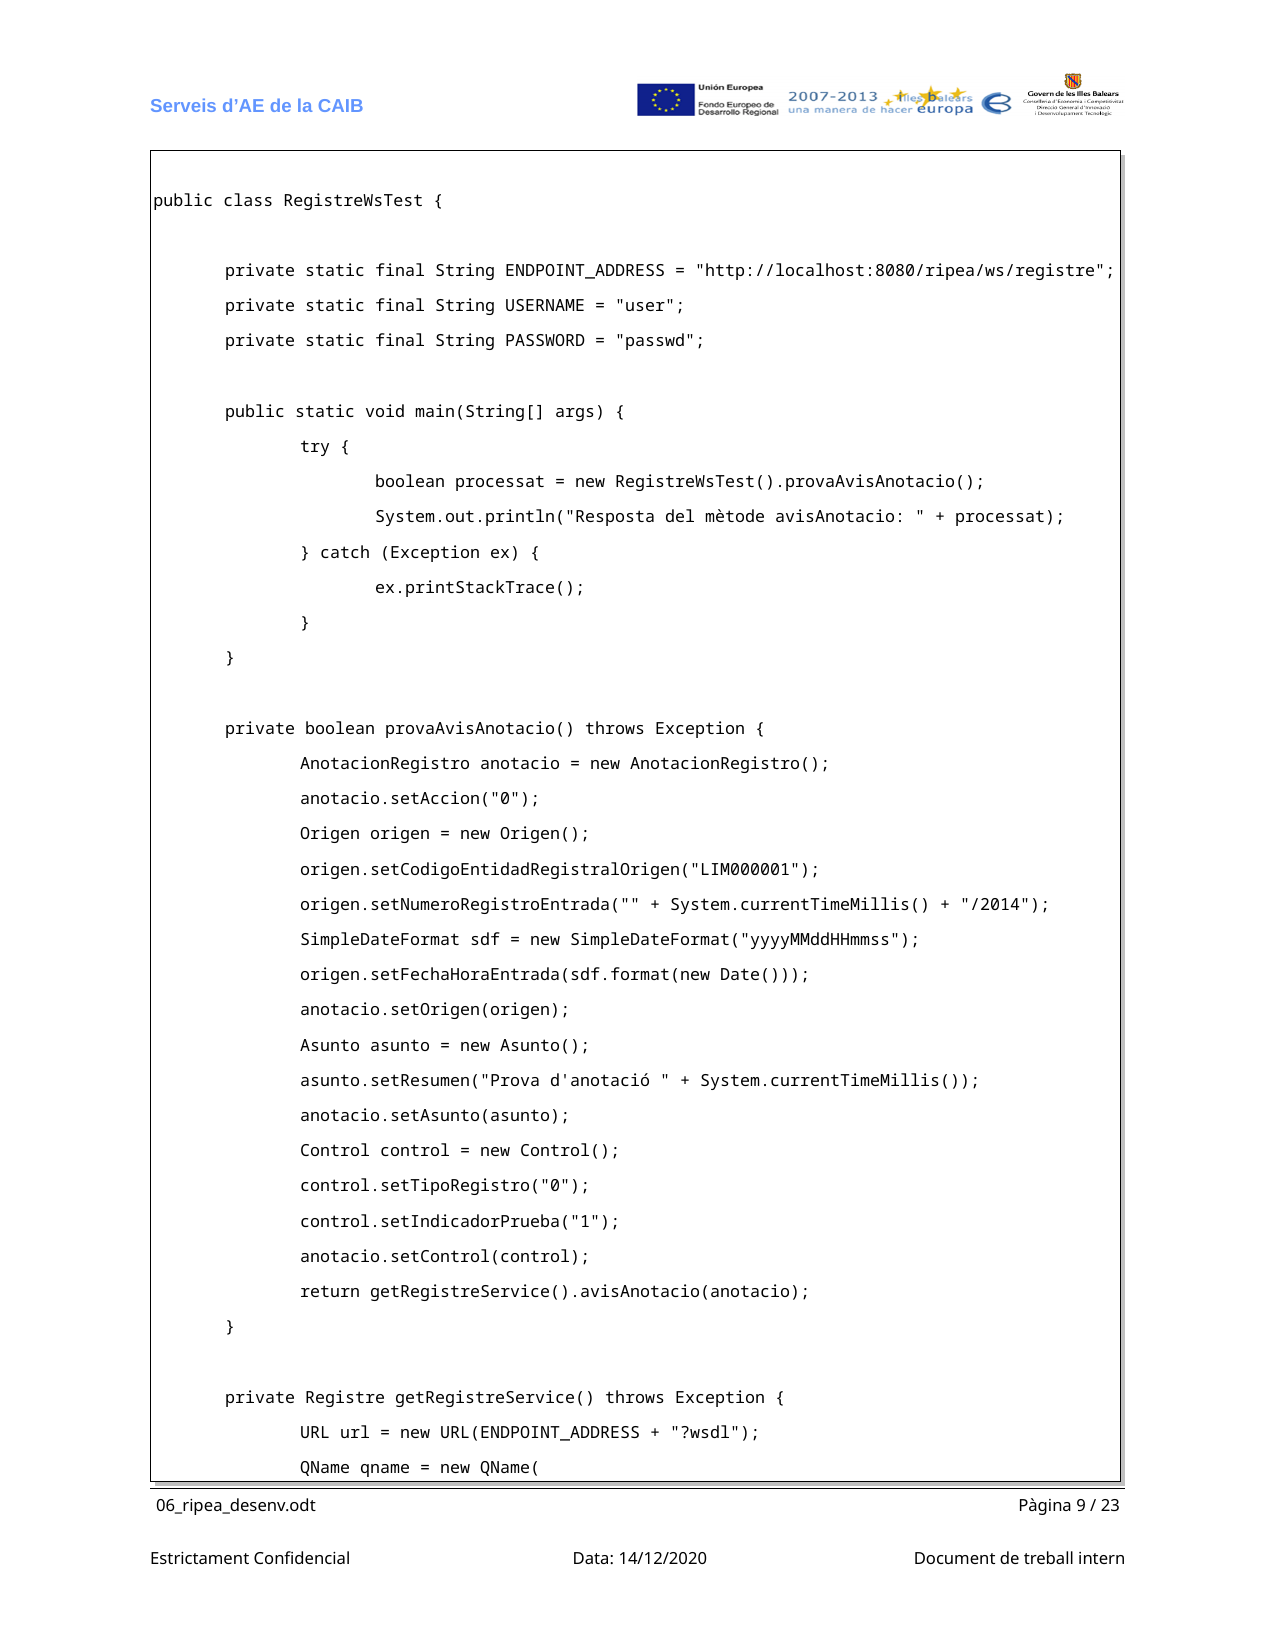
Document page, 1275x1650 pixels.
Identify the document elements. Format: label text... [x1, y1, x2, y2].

text boolean processat = new RegistreWsTest().provaAvisAnotacio(); [151, 467, 1120, 493]
text public static void main(String[] args) { [151, 396, 1120, 422]
text private Registre getRegistreService() throws Exception { [151, 1382, 1120, 1408]
text public class RegistreWsTest { [151, 185, 1120, 211]
text origen.setCodigoEntidadRegistralOrigen("LIM000001"); [151, 854, 1120, 880]
text control.setTipoRegistro("0"); [151, 1171, 1120, 1197]
text ex.printStackTrace(); [151, 572, 1120, 598]
text System.out.println("Resposta del mètode avisAnotacio: " + processat); [151, 502, 1120, 528]
text anotacio.setAccion("0"); [151, 784, 1120, 809]
text AnotacionRegistro anotacio = new AnotacionRegistro(); [151, 748, 1120, 774]
text private static final String ENDPOINT_ADDRESS = "http://localhost:8080/ripea/ws/registre"; [151, 256, 1120, 281]
text URL url = new URL(ENDPOINT_ADDRESS + "?wsdl"); [151, 1417, 1120, 1443]
text Origen origen = new Origen(); [151, 819, 1120, 845]
text private static final String PASSWORD = "passwd"; [151, 326, 1120, 352]
text } [151, 608, 1120, 633]
text return getRegistreService().avisAnotacio(anotacio); [151, 1277, 1120, 1302]
text } catch (Exception ex) { [151, 537, 1120, 563]
text } [151, 643, 1120, 669]
text anotacio.setAsunto(asunto); [151, 1101, 1120, 1126]
text anotacio.setControl(control); [151, 1241, 1120, 1267]
text anotacio.setOrigen(origen); [151, 995, 1120, 1021]
text private static final String USERNAME = "user"; [151, 291, 1120, 317]
picture [636, 73, 1125, 116]
text try { [151, 432, 1120, 457]
text origen.setNumeroRegistroEntrada("" + System.currentTimeMillis() + "/2014"); [151, 889, 1120, 915]
text private boolean provaAvisAnotacio() throws Exception { [151, 713, 1120, 739]
text asunto.setResumen("Prova d'anotació " + System.currentTimeMillis()); [151, 1065, 1120, 1091]
text } [151, 1312, 1120, 1338]
text SimpleDateFormat sdf = new SimpleDateFormat("yyyyMMddHHmmss"); [151, 924, 1120, 950]
text origen.setFechaHoraEntrada(sdf.format(new Date())); [151, 960, 1120, 986]
text Control control = new Control(); [151, 1136, 1120, 1162]
text Asunto asunto = new Asunto(); [151, 1030, 1120, 1056]
text control.setIndicadorPrueba("1"); [151, 1206, 1120, 1232]
text QName qname = new QName( [151, 1453, 1120, 1481]
